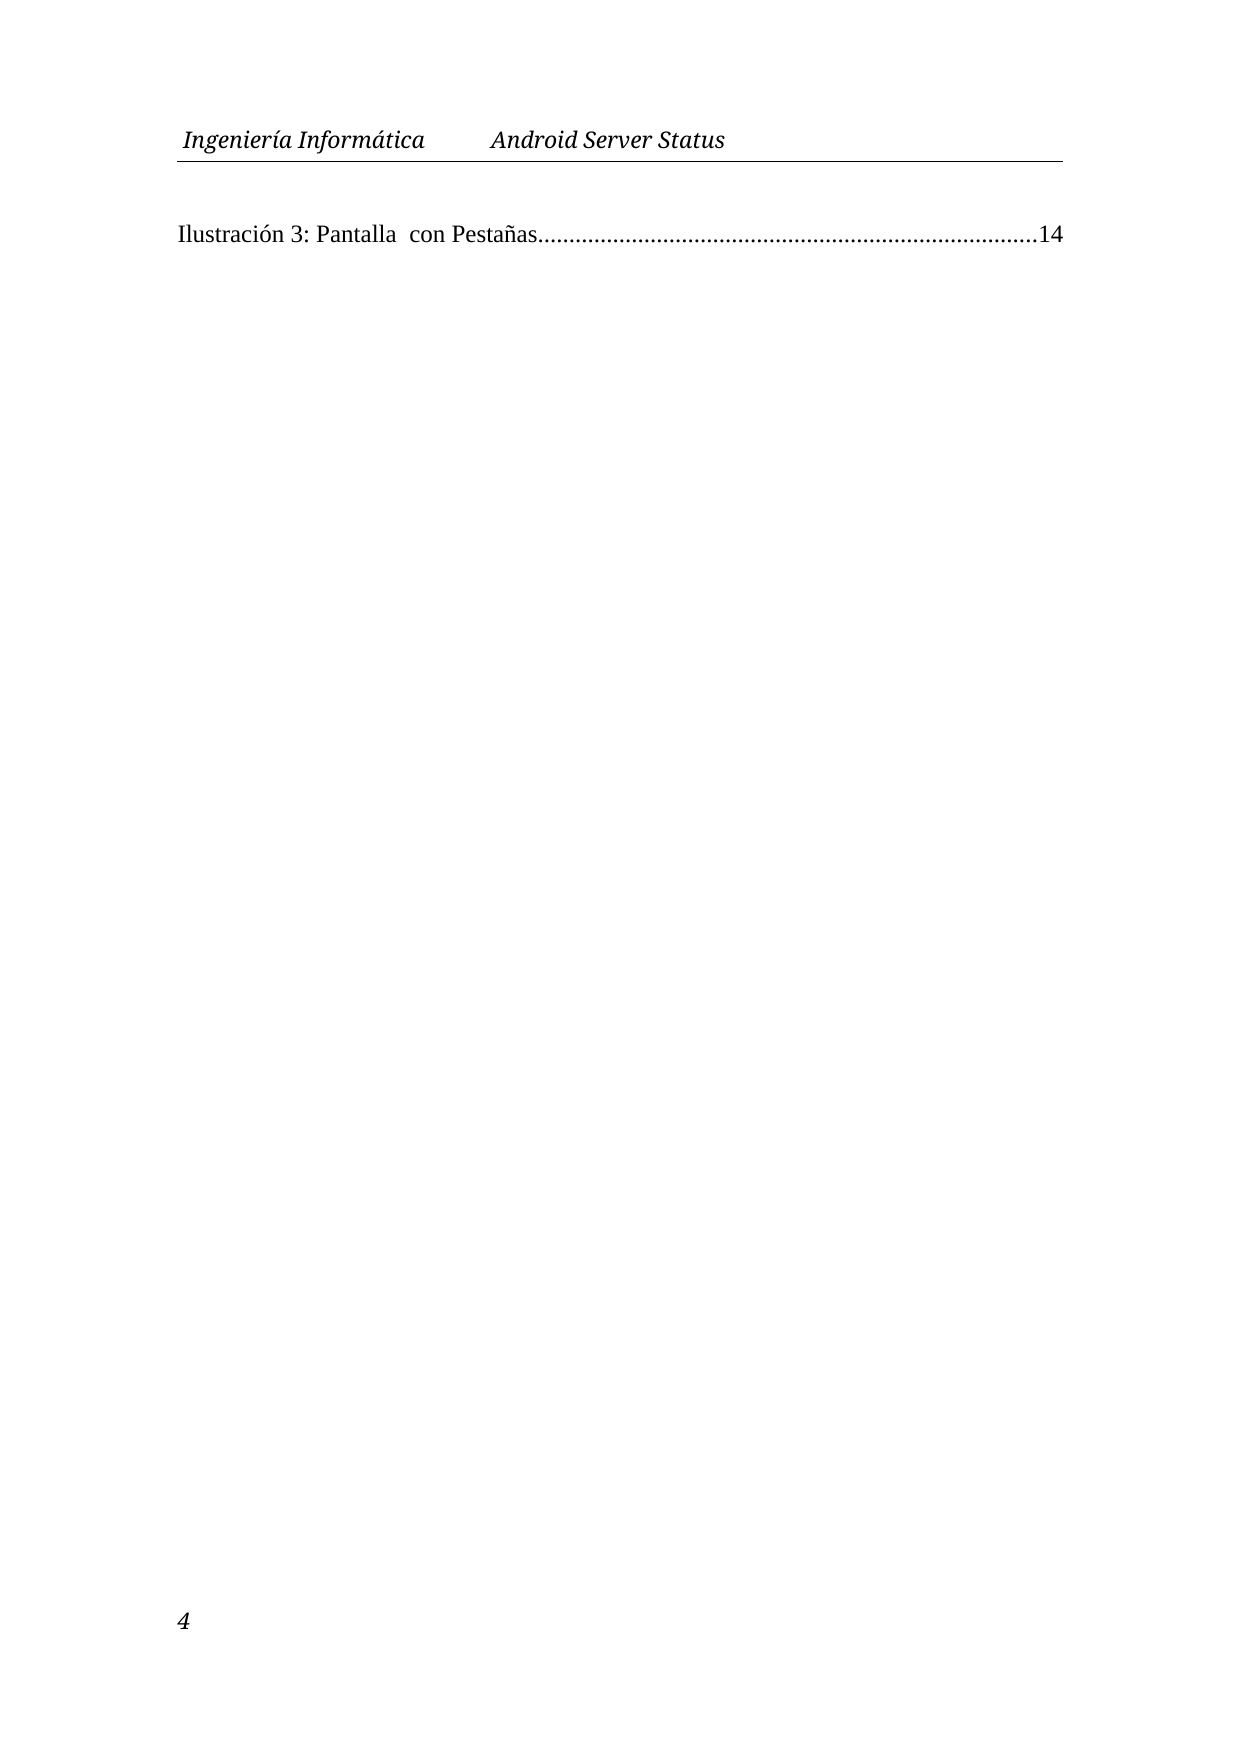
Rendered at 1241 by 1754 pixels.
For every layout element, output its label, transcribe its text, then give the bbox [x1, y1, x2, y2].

text Ilustración 3: Pantalla con Pestañas 14 [177, 219, 1063, 248]
